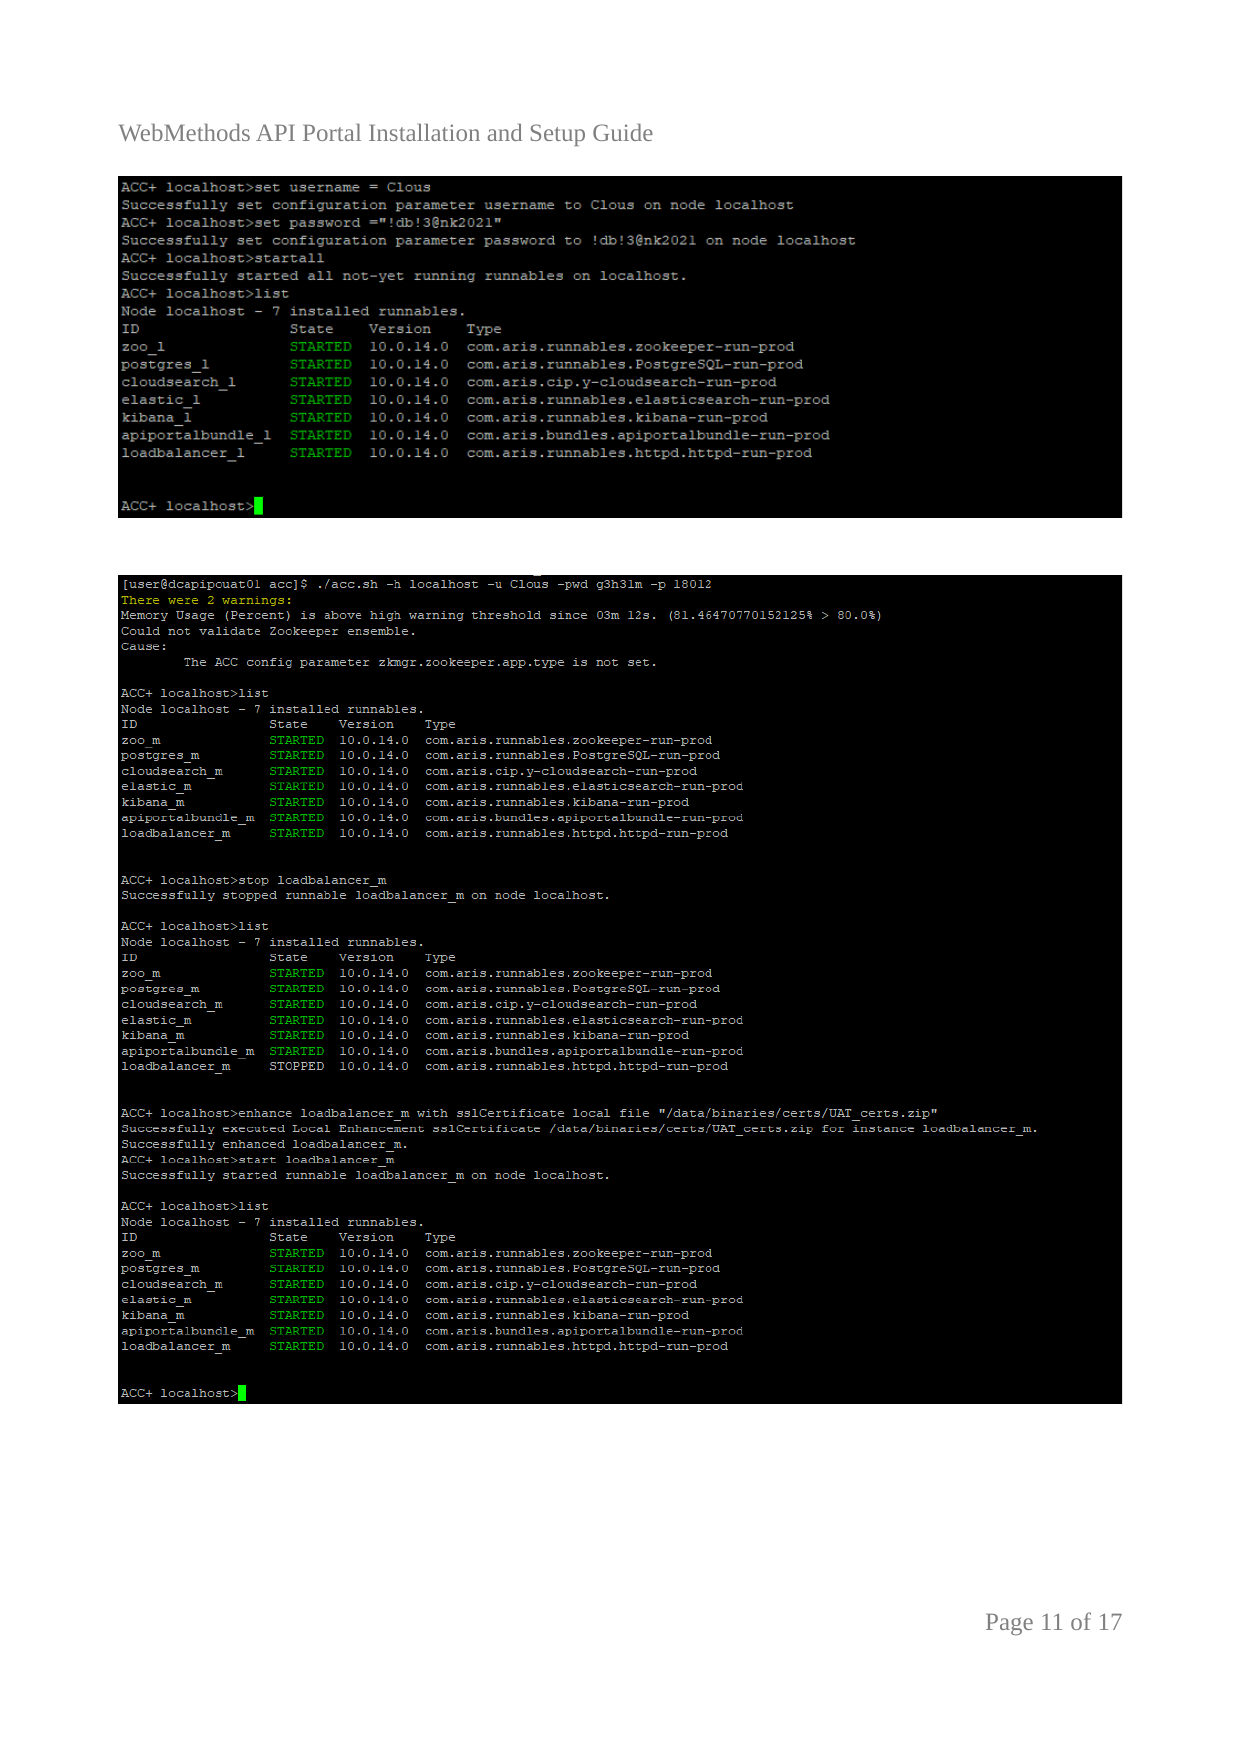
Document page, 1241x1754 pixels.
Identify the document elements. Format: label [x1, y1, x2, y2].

picture [118, 575, 1123, 1404]
picture [118, 176, 1123, 518]
